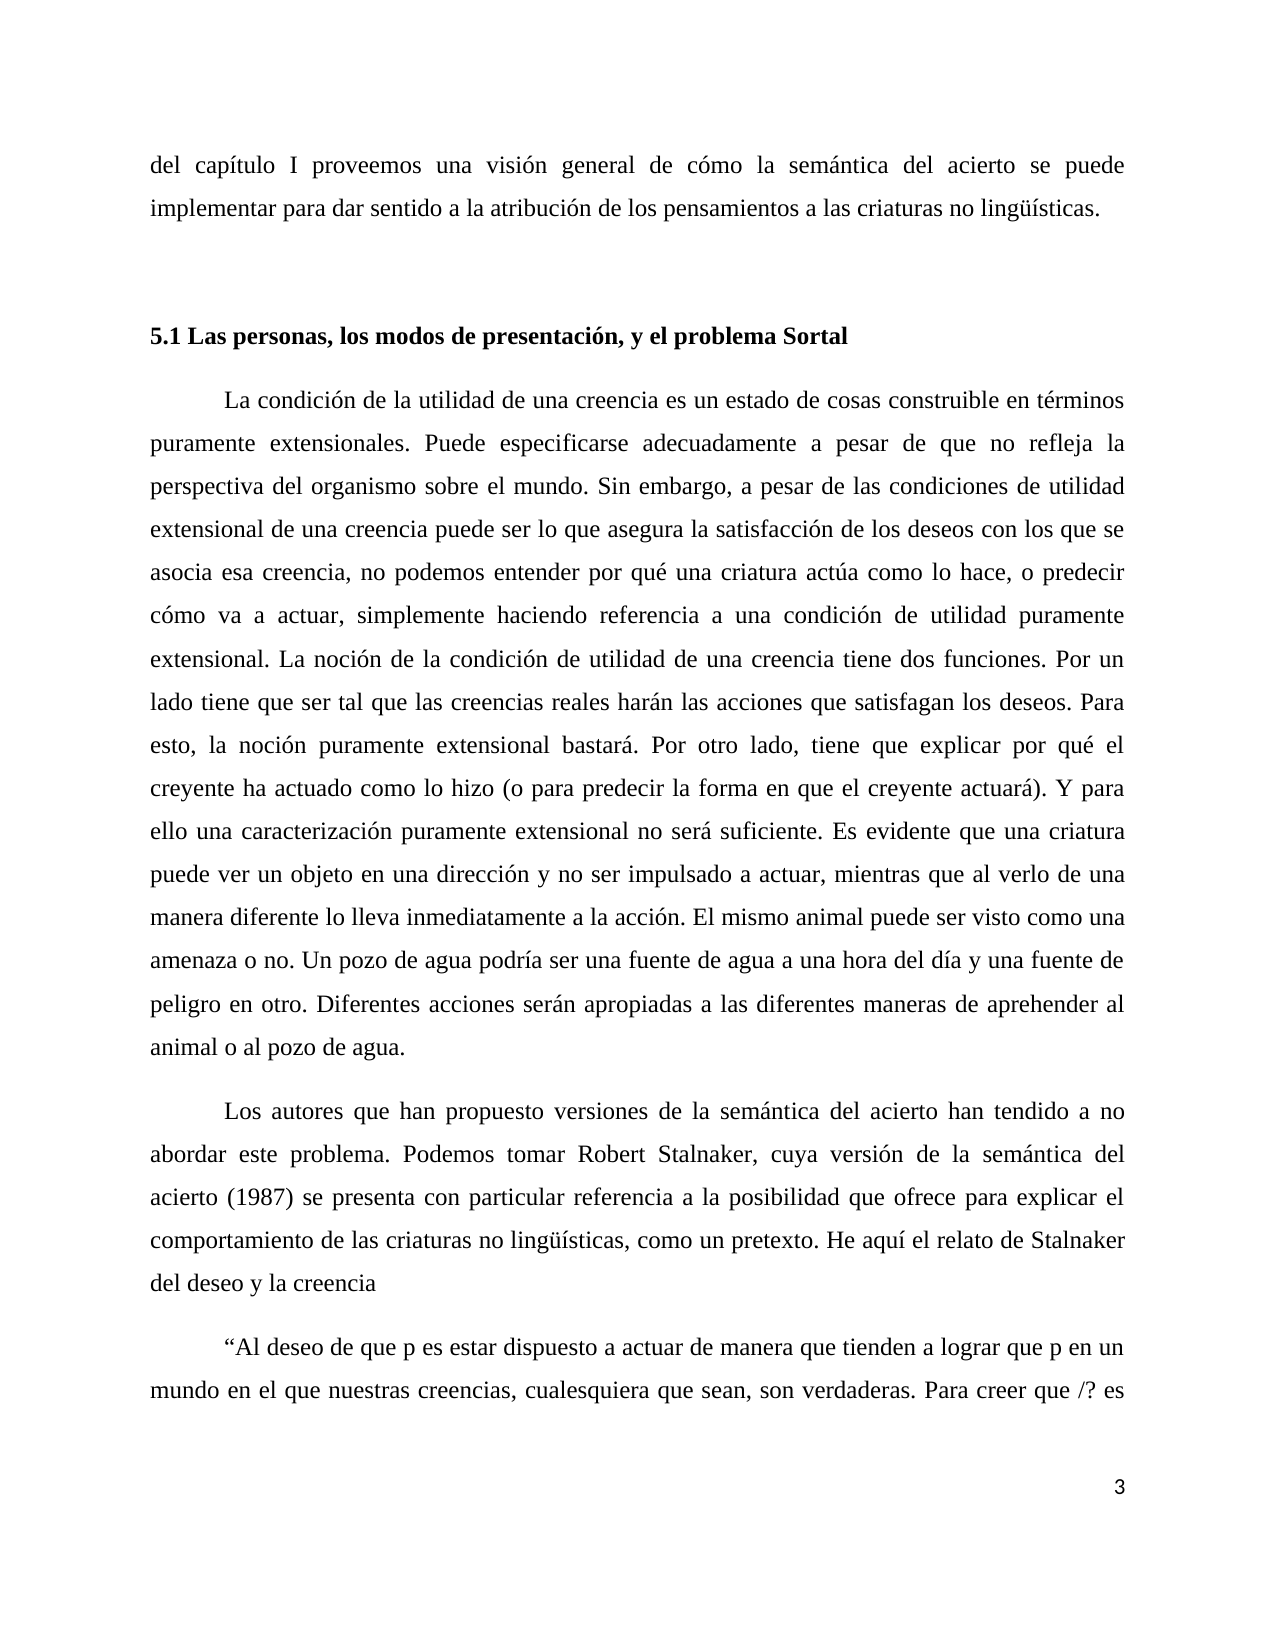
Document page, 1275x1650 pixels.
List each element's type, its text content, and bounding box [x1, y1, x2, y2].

text 5.1 Las personas, los modos de presentación, y el problema Sortal [150, 321, 1125, 350]
text del capítulo I proveemos una visión general de cómo la semántica del acierto se puede implementar para dar sentido a la atribución de los pensamientos a las criaturas no lingüísticas. [150, 150, 1125, 222]
text Los autores que han propuesto versiones de la semántica del acierto han tendido a no abordar este problema. Podemos tomar Robert Stalnaker, cuya versión de la semántica del acierto (1987) se presenta con particular referencia a la posibilidad que ofrece para explicar el comportamiento de las criaturas no lingüísticas, como un pretexto. He aquí el relato de Stalnaker del deseo y la creencia [150, 1096, 1125, 1297]
text La condición de la utilidad de una creencia es un estado de cosas construible en términos puramente extensionales. Puede especificarse adecuadamente a pesar de que no refleja la perspectiva del organismo sobre el mundo. Sin embargo, a pesar de las condiciones de utilidad extensional de una creencia puede ser lo que asegura la satisfacción de los deseos con los que se asocia esa creencia, no podemos entender por qué una criatura actúa como lo hace, o predecir cómo va a actuar, simplemente haciendo referencia a una condición de utilidad puramente extensional. La noción de la condición de utilidad de una creencia tiene dos funciones. Por un lado tiene que ser tal que las creencias reales harán las acciones que satisfagan los deseos. Para esto, la noción puramente extensional bastará. Por otro lado, tiene que explicar por qué el creyente ha actuado como lo hizo (o para predecir la forma en que el creyente actuará). Y para ello una caracterización puramente extensional no será suficiente. Es evidente que una criatura puede ver un objeto en una dirección y no ser impulsado ​​a actuar, mientras que al verlo de una manera diferente lo lleva inmediatamente a la acción. El mismo animal puede ser visto como una amenaza o no. Un pozo de agua podría ser una fuente de agua a una hora del día y una fuente de peligro en otro. Diferentes acciones serán apropiadas a las diferentes maneras de aprehender al animal o al pozo de agua. [150, 385, 1125, 1061]
text “Al deseo de que p es estar dispuesto a actuar de manera que tienden a lograr que p en un mundo en el que nuestras creencias, cualesquiera que sean, son verdaderas. Para creer que /? es [150, 1332, 1125, 1404]
